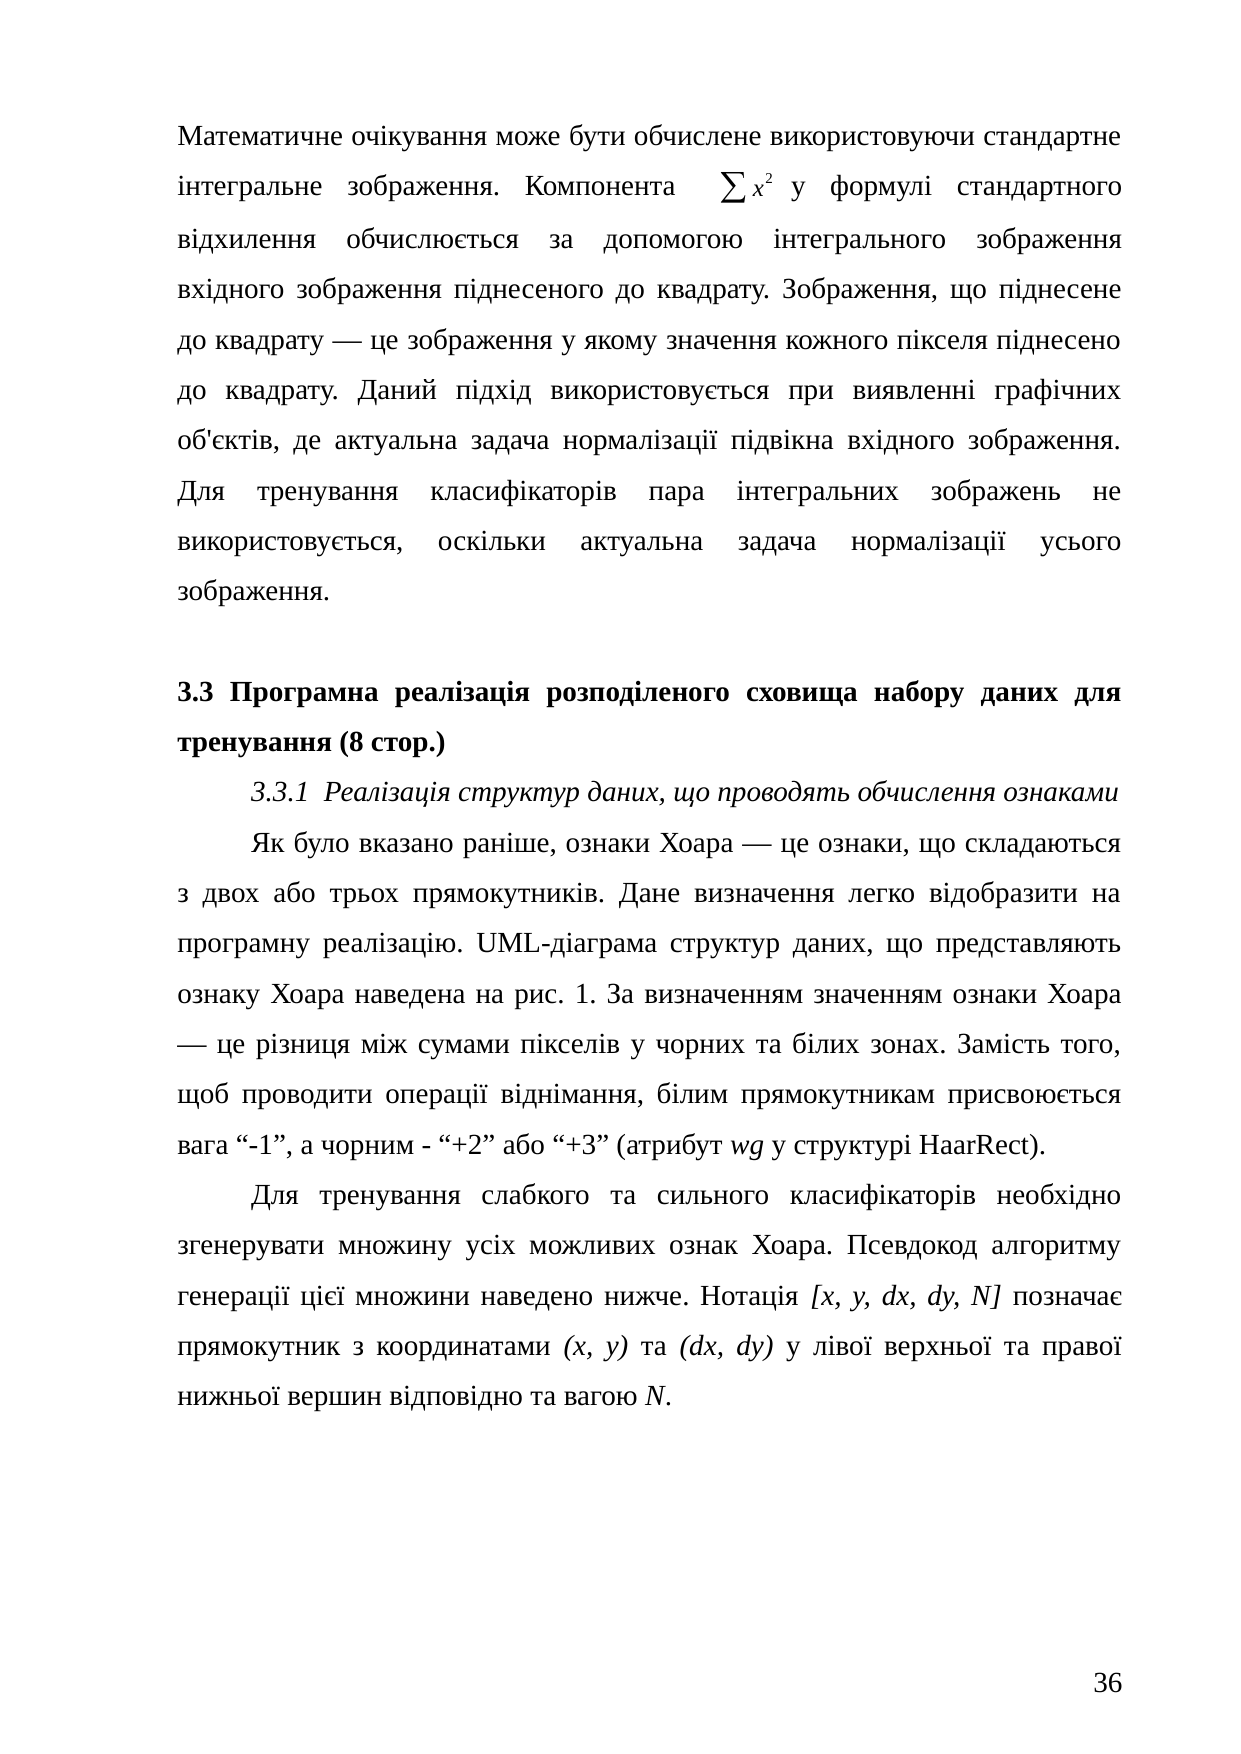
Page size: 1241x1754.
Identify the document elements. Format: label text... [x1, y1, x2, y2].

text 3.3.1 Реалізація структур даних, що проводять обчислення ознаками [177, 774, 1122, 808]
subtitle 3.3 Програмна реалізація розподіленого сховища набору даних для тренування (8 стор.) [177, 674, 1122, 758]
text Для тренування слабкого та сильного класифікаторів необхідно згенерувати множину усіх можливих ознак Хоара. Псевдокод алгоритму генерації цієї множини наведено нижче. Нотація [x, y, dx, dy, N] позначає прямокутник з координатами (x, y) та (dx, dy) у лівої верхньої та правої нижньої вершин відповідно та вагою N. [177, 1177, 1122, 1412]
text Математичне очікування може бути обчислене використовуючи стандартне інтегральне зображення. Компонента у формулі стандартного відхилення обчислюється за допомогою інтегрального зображення вхідного зображення піднесеного до квадрату. Зображення, що піднесене до квадрату — це зображення у якому значення кожного пікселя піднесено до квадрату. Даний підхід використовується при виявленні графічних об'єктів, де актуальна задача нормалізації підвікна вхідного зображення. Для тренування класифікаторів пара інтегральних зображень не використовується, оскільки актуальна задача нормалізації усього зображення. [177, 118, 1122, 607]
text Як було вказано раніше, ознаки Хоара — це ознаки, що складаються з двох або трьох прямокутників. Дане визначення легко відобразити на програмну реалізацію. UML-діаграма структур даних, що представляють ознаку Хоара наведена на рис. 1. За визначенням значенням ознаки Хоара — це різниця між сумами пікселів у чорних та білих зонах. Замість того, щоб проводити операції віднімання, білим прямокутникам присвоюється вага “-1”, а чорним - “+2” або “+3” (атрибут wg у структурі HaarRect). [177, 825, 1122, 1160]
